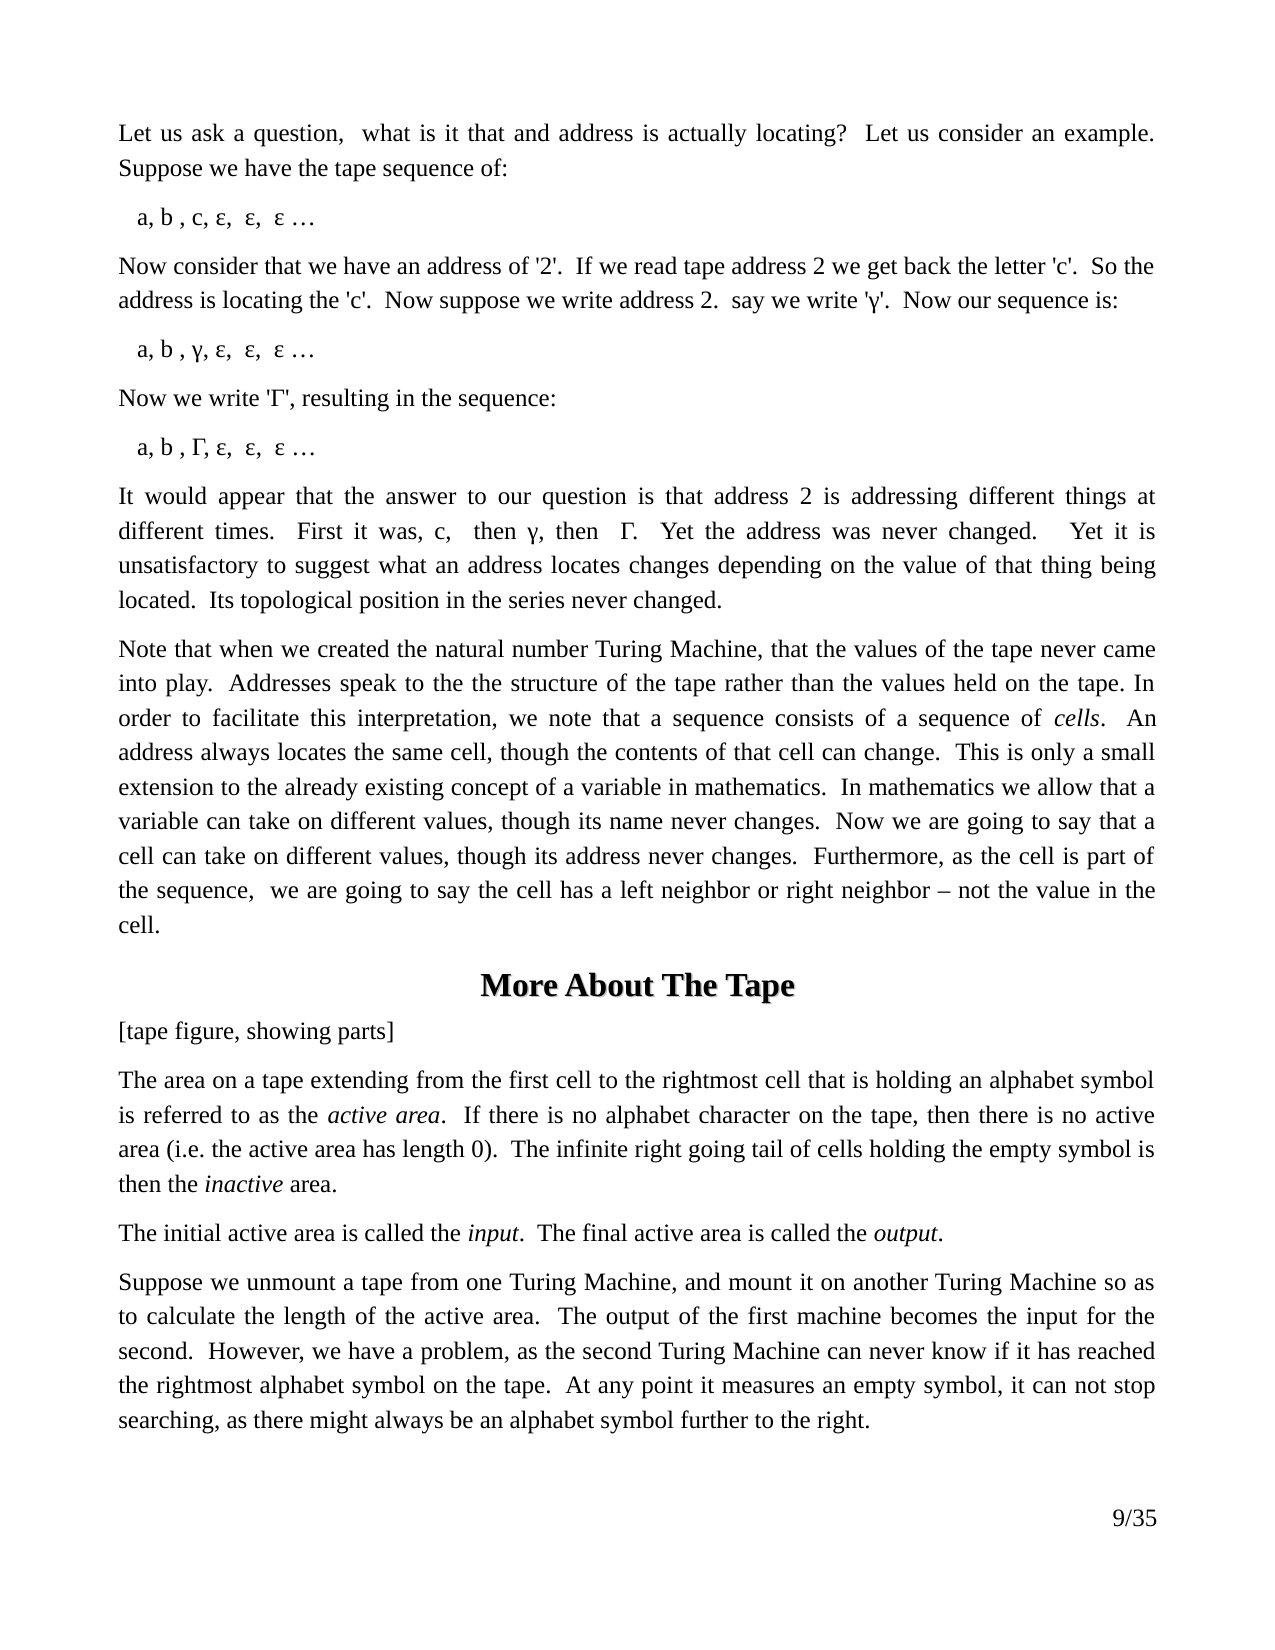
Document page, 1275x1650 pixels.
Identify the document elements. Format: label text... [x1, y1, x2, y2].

text a, b , c, ε, ε, ε … [118, 202, 1157, 230]
text Let us ask a question, what is it that and address is actually locating? Let us consider an example. Suppose we have the tape sequence of: [118, 118, 1157, 181]
text Suppose we unmount a tape from one Turing Machine, and mount it on another Turing Machine so as to calculate the length of the active area. The output of the first machine becomes the input for the second. However, we have a problem, as the second Turing Machine can never know if it has reached the rightmost alphabet symbol on the tape. At any point it measures an empty symbol, it can not stop searching, as there might always be an alphabet symbol further to the right. [118, 1267, 1157, 1433]
text Note that when we created the natural number Turing Machine, that the values of the tape never came into play. Addresses speak to the the structure of the tape rather than the values held on the tape. In order to facilitate this interpretation, we note that a sequence consists of a sequence of cells. An address always locates the same cell, though the contents of that cell can change. This is only a small extension to the already existing concept of a variable in mathematics. In mathematics we allow that a variable can take on different values, though its name never changes. Now we are going to say that a cell can take on different values, though its address never changes. Furthermore, as the cell is part of the sequence, we are going to say the cell has a left neighbor or right neighbor – not the value in the cell. [118, 634, 1157, 938]
text The initial active area is called the input. The final active area is called the output. [118, 1218, 1157, 1247]
subtitle More About The Tape [118, 965, 1157, 1004]
text It would appear that the answer to our question is that address 2 is addressing different things at different times. First it was, c, then γ, then Г. Yet the address was never changed. Yet it is unsatisfactory to suggest what an address locates changes depending on the value of that thing being located. Its topological position in the series never changed. [118, 481, 1157, 614]
text Now consider that we have an address of '2'. If we read tape address 2 we get back the letter 'c'. So the address is locating the 'c'. Now suppose we write address 2. say we write 'γ'. Now our sequence is: [118, 251, 1157, 314]
text a, b , Г, ε, ε, ε … [118, 432, 1157, 461]
text The area on a tape extending from the first cell to the rightmost cell that is holding an alphabet symbol is referred to as the active area. If there is no alphabet character on the tape, then there is no active area (i.e. the active area has length 0). The infinite right going tail of cells holding the empty symbol is then the inactive area. [118, 1065, 1157, 1197]
text a, b , γ, ε, ε, ε … [118, 334, 1157, 363]
text [tape figure, showing parts] [118, 1016, 1157, 1045]
text Now we write 'Г', resulting in the sequence: [118, 383, 1157, 412]
